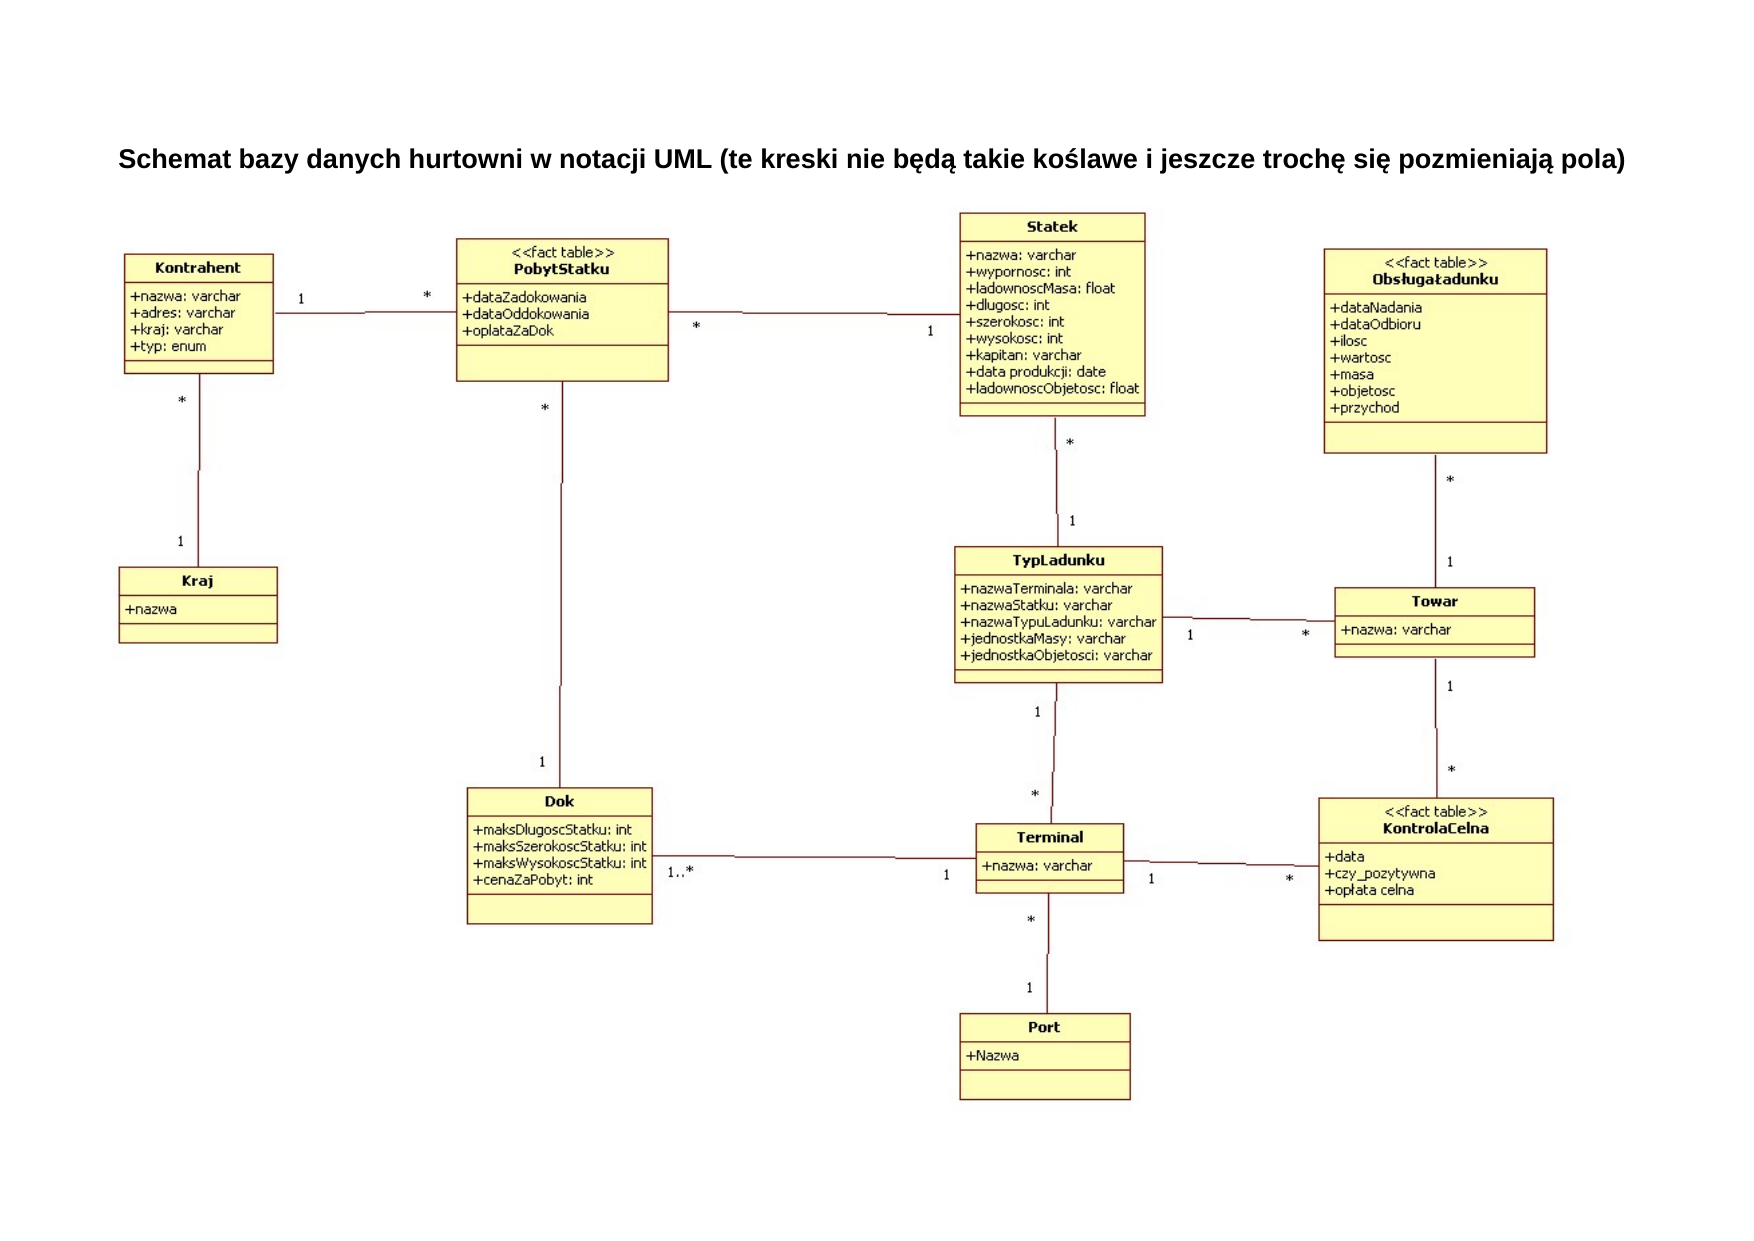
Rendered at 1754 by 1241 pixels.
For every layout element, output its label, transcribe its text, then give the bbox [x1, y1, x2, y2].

subtitle Schemat bazy danych hurtowni w notacji UML (te kreski nie będą takie koślawe i jeszcze trochę się pozmieniają pola) [118, 143, 1636, 174]
picture [92, 187, 1581, 1126]
